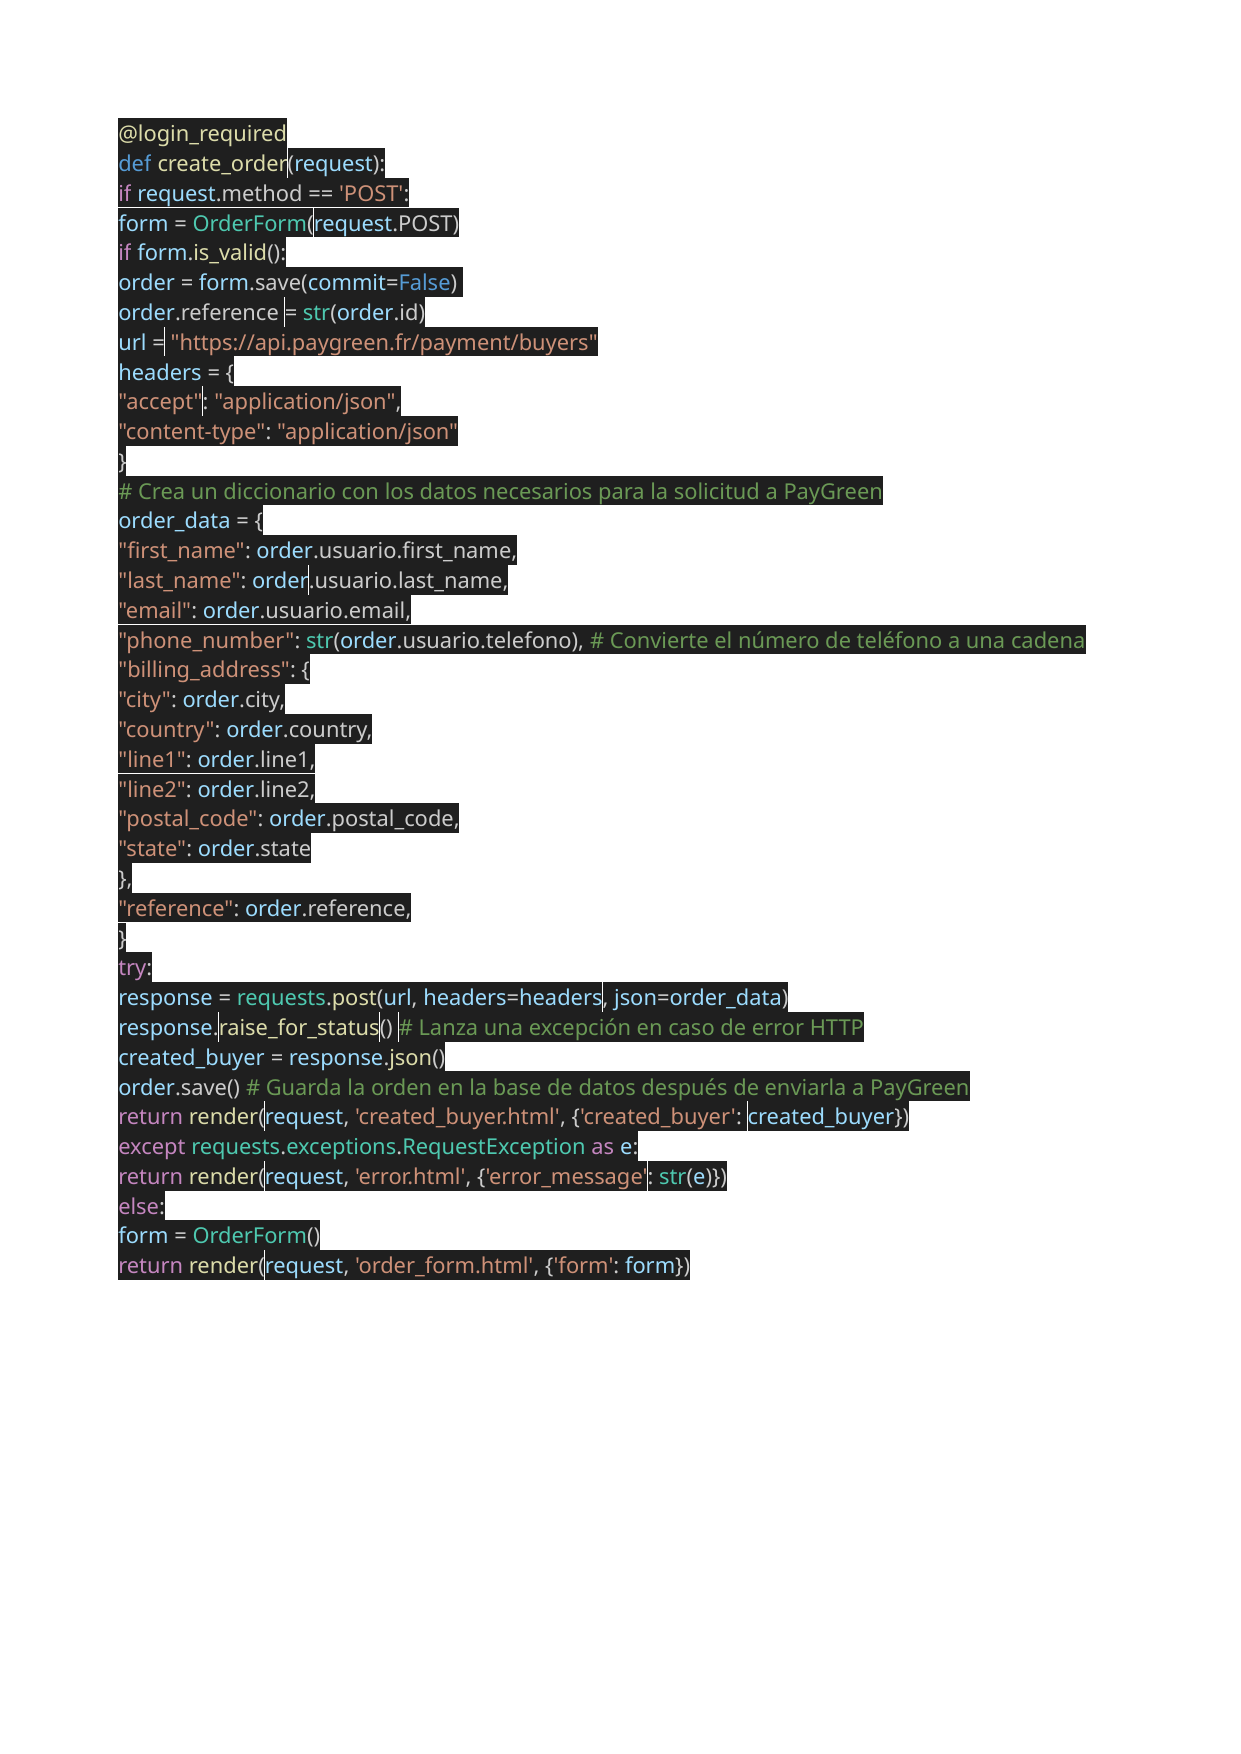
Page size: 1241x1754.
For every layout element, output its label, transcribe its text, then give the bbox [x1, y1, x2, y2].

text "state": order.state [118, 833, 1122, 863]
text }, [118, 863, 1122, 893]
text url = "https://api.paygreen.fr/payment/buyers" [118, 327, 1122, 356]
text if form.is_valid(): [118, 237, 1122, 267]
text "billing_address": { [118, 654, 1122, 684]
text "line2": order.line2, [118, 773, 1122, 803]
text } [118, 922, 1122, 952]
text form = OrderForm() [118, 1220, 1122, 1250]
text @login_required [118, 118, 1122, 148]
text "reference": order.reference, [118, 893, 1122, 922]
text try: [118, 952, 1122, 982]
text created_buyer = response.json() [118, 1042, 1122, 1071]
text return render(request, 'error.html', {'error_message': str(e)}) [118, 1161, 1122, 1191]
text def create_order(request): [118, 148, 1122, 178]
text order_data = { [118, 505, 1122, 535]
text "first_name": order.usuario.first_name, [118, 535, 1122, 565]
text "city": order.city, [118, 684, 1122, 714]
text "line1": order.line1, [118, 744, 1122, 773]
text headers = { [118, 356, 1122, 386]
text response.raise_for_status() # Lanza una excepción en caso de error HTTP [118, 1012, 1122, 1042]
text # Crea un diccionario con los datos necesarios para la solicitud a PayGreen [118, 476, 1122, 505]
text "postal_code": order.postal_code, [118, 803, 1122, 833]
text form = OrderForm(request.POST) [118, 207, 1122, 237]
text } [118, 446, 1122, 476]
text order.reference = str(order.id) [118, 297, 1122, 327]
text "last_name": order.usuario.last_name, [118, 565, 1122, 595]
text order = form.save(commit=False) [118, 267, 1122, 297]
text "email": order.usuario.email, [118, 595, 1122, 624]
text "content-type": "application/json" [118, 416, 1122, 446]
text return render(request, 'order_form.html', {'form': form}) [118, 1250, 1122, 1280]
text response = requests.post(url, headers=headers, json=order_data) [118, 982, 1122, 1012]
text except requests.exceptions.RequestException as e: [118, 1131, 1122, 1161]
text "phone_number": str(order.usuario.telefono), # Convierte el número de teléfono a una cadena [118, 624, 1122, 654]
text "country": order.country, [118, 714, 1122, 744]
text "accept": "application/json", [118, 386, 1122, 416]
text return render(request, 'created_buyer.html', {'created_buyer': created_buyer}) [118, 1101, 1122, 1131]
text else: [118, 1191, 1122, 1220]
text if request.method == 'POST': [118, 178, 1122, 207]
text order.save() # Guarda la orden en la base de datos después de enviarla a PayGreen [118, 1071, 1122, 1101]
